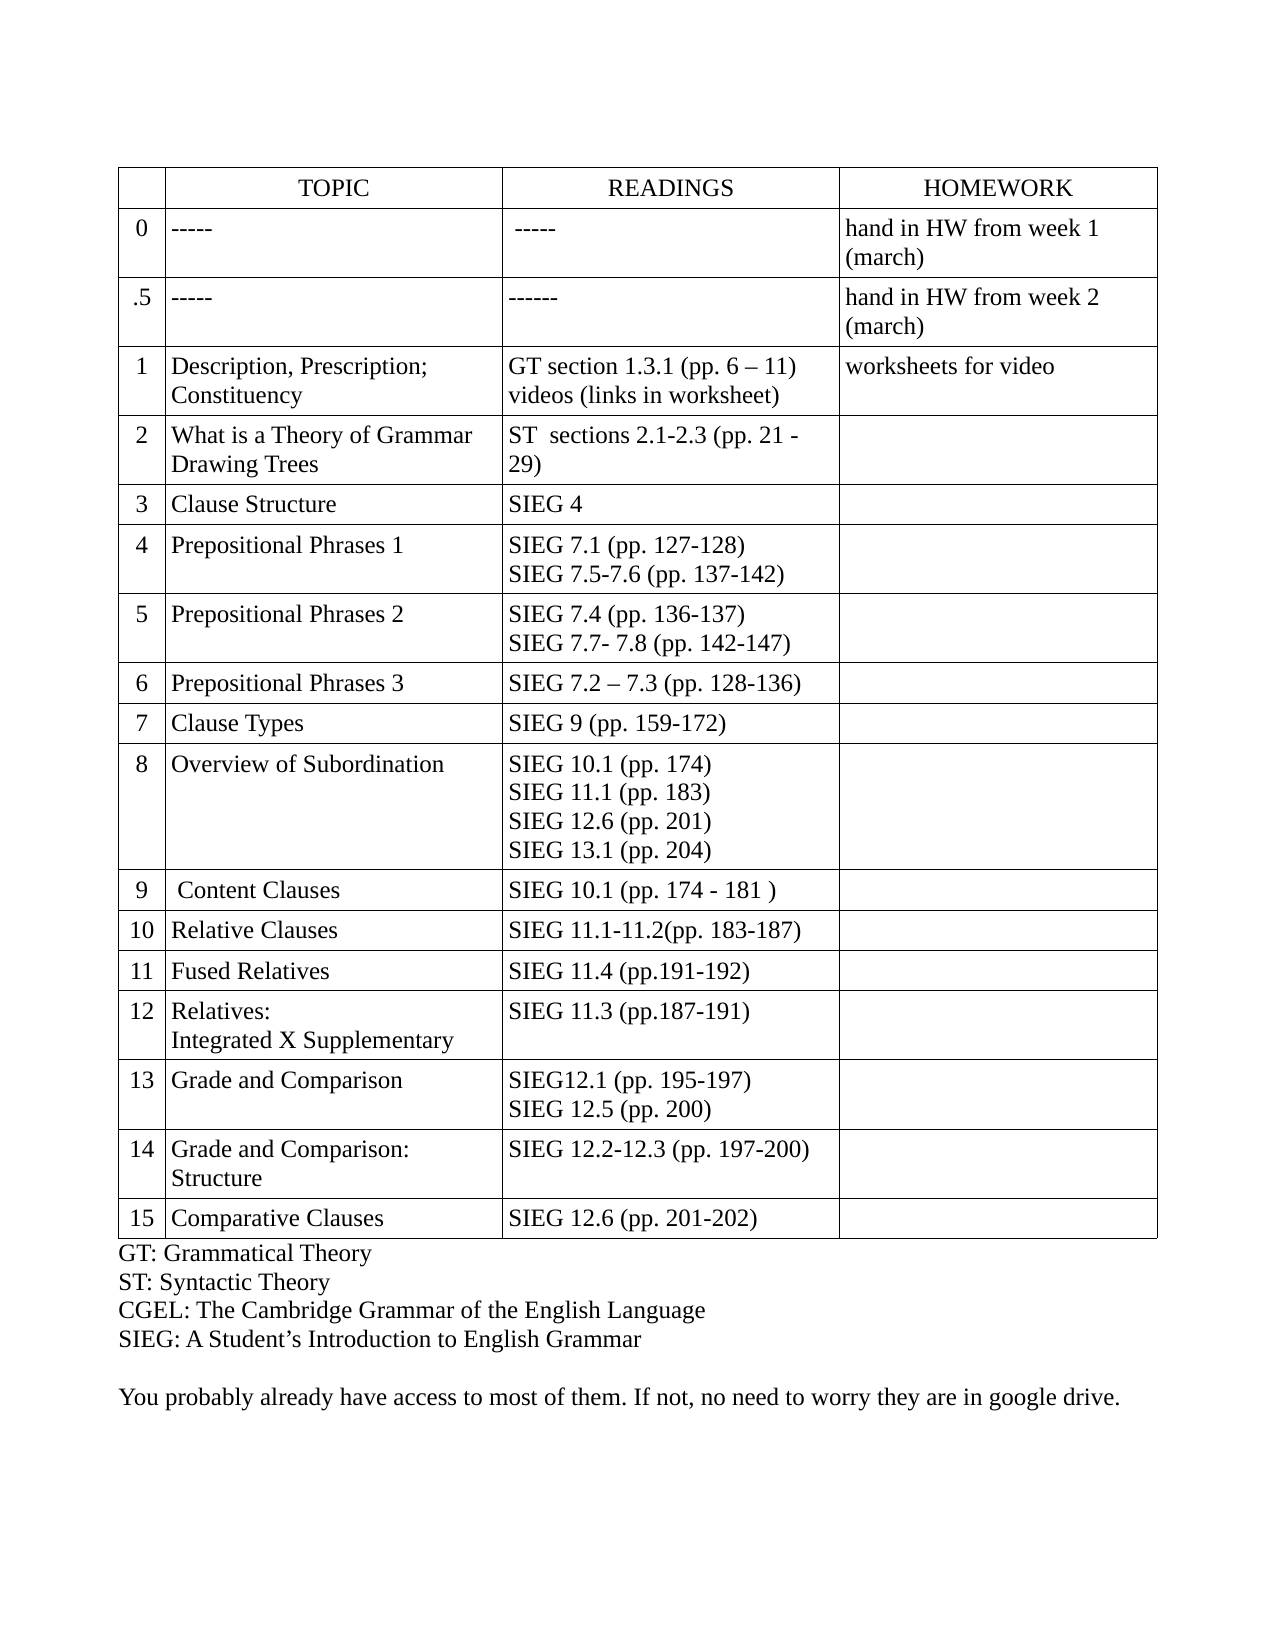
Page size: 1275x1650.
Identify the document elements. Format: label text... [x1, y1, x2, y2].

table_cell ----- [166, 209, 502, 277]
table_cell Clause Types [166, 704, 502, 743]
table_cell Clause Structure [166, 485, 502, 524]
table_cell SIEG 9 (pp. 159-172) [503, 704, 839, 743]
table_cell Prepositional Phrases 2 [166, 594, 502, 662]
text SIEG: A Student’s Introduction to English Grammar [118, 1324, 1157, 1353]
table_cell 13 [119, 1060, 165, 1128]
table_cell 7 [119, 704, 165, 743]
table_cell SIEG 10.1 (pp. 174) SIEG 11.1 (pp. 183) SIEG 12.6 (pp. 201) SIEG 13.1 (pp. 204) [503, 744, 839, 869]
table_cell [840, 525, 1157, 593]
table_cell 4 [119, 525, 165, 593]
table_cell 9 [119, 870, 165, 910]
table_cell GT section 1.3.1 (pp. 6 – 11) videos (links in worksheet) [503, 347, 839, 415]
table_cell Grade and Comparison [166, 1060, 502, 1128]
table_cell Comparative Clauses [166, 1199, 502, 1238]
table_cell [840, 485, 1157, 524]
table_cell [840, 1060, 1157, 1128]
table_cell hand in HW from week 2 (march) [840, 278, 1157, 346]
table_cell [840, 991, 1157, 1059]
table_cell SIEG 10.1 (pp. 174 - 181 ) [503, 870, 839, 910]
table_cell [840, 594, 1157, 662]
table_cell [840, 870, 1157, 910]
table_cell 5 [119, 594, 165, 662]
table_cell SIEG 11.1-11.2(pp. 183-187) [503, 911, 839, 950]
table_cell 12 [119, 991, 165, 1059]
text CGEL: The Cambridge Grammar of the English Language [118, 1295, 1157, 1324]
table_cell [840, 663, 1157, 702]
table_cell SIEG12.1 (pp. 195-197) SIEG 12.5 (pp. 200) [503, 1060, 839, 1128]
table_cell hand in HW from week 1 (march) [840, 209, 1157, 277]
table_cell SIEG 7.2 – 7.3 (pp. 128-136) [503, 663, 839, 702]
table_header TOPIC [166, 168, 502, 207]
table_cell Prepositional Phrases 1 [166, 525, 502, 593]
table_cell [840, 704, 1157, 743]
table_cell 2 [119, 416, 165, 484]
table_header HOMEWORK [840, 168, 1157, 207]
table_cell 15 [119, 1199, 165, 1238]
table_cell 14 [119, 1130, 165, 1197]
table_cell ----- [503, 209, 839, 277]
text GT: Grammatical Theory [118, 1239, 1157, 1267]
table_cell 1 [119, 347, 165, 415]
table_cell worksheets for video [840, 347, 1157, 415]
table_cell Relative Clauses [166, 911, 502, 950]
table_cell SIEG 12.2-12.3 (pp. 197-200) [503, 1130, 839, 1197]
text You probably already have access to most of them. If not, no need to worry they are in google drive. [118, 1382, 1157, 1410]
table_cell [840, 1130, 1157, 1197]
table_cell [840, 911, 1157, 950]
table_cell Fused Relatives [166, 951, 502, 990]
table_cell 11 [119, 951, 165, 990]
table_header [119, 168, 165, 207]
table_cell ----- [166, 278, 502, 346]
table_cell ST sections 2.1-2.3 (pp. 21 - 29) [503, 416, 839, 484]
table_cell 10 [119, 911, 165, 950]
table_cell .5 [119, 278, 165, 346]
table_cell SIEG 11.4 (pp.191-192) [503, 951, 839, 990]
table_cell SIEG 11.3 (pp.187-191) [503, 991, 839, 1059]
table_cell Content Clauses [166, 870, 502, 910]
table_cell 0 [119, 209, 165, 277]
table_cell [840, 744, 1157, 869]
table_cell What is a Theory of Grammar Drawing Trees [166, 416, 502, 484]
text ST: Syntactic Theory [118, 1267, 1157, 1295]
table_cell 8 [119, 744, 165, 869]
table_cell SIEG 7.1 (pp. 127-128) SIEG 7.5-7.6 (pp. 137-142) [503, 525, 839, 593]
table_cell SIEG 12.6 (pp. 201-202) [503, 1199, 839, 1238]
table_cell 6 [119, 663, 165, 702]
table_cell Overview of Subordination [166, 744, 502, 869]
table_cell SIEG 4 [503, 485, 839, 524]
table_cell [840, 951, 1157, 990]
table_cell ------ [503, 278, 839, 346]
table_cell [840, 416, 1157, 484]
table_cell Description, Prescription; Constituency [166, 347, 502, 415]
table_cell 3 [119, 485, 165, 524]
table_cell Grade and Comparison: Structure [166, 1130, 502, 1197]
table_cell SIEG 7.4 (pp. 136-137) SIEG 7.7- 7.8 (pp. 142-147) [503, 594, 839, 662]
table_header READINGS [503, 168, 839, 207]
table_cell [840, 1199, 1157, 1238]
table_cell Relatives: Integrated X Supplementary [166, 991, 502, 1059]
table_cell Prepositional Phrases 3 [166, 663, 502, 702]
